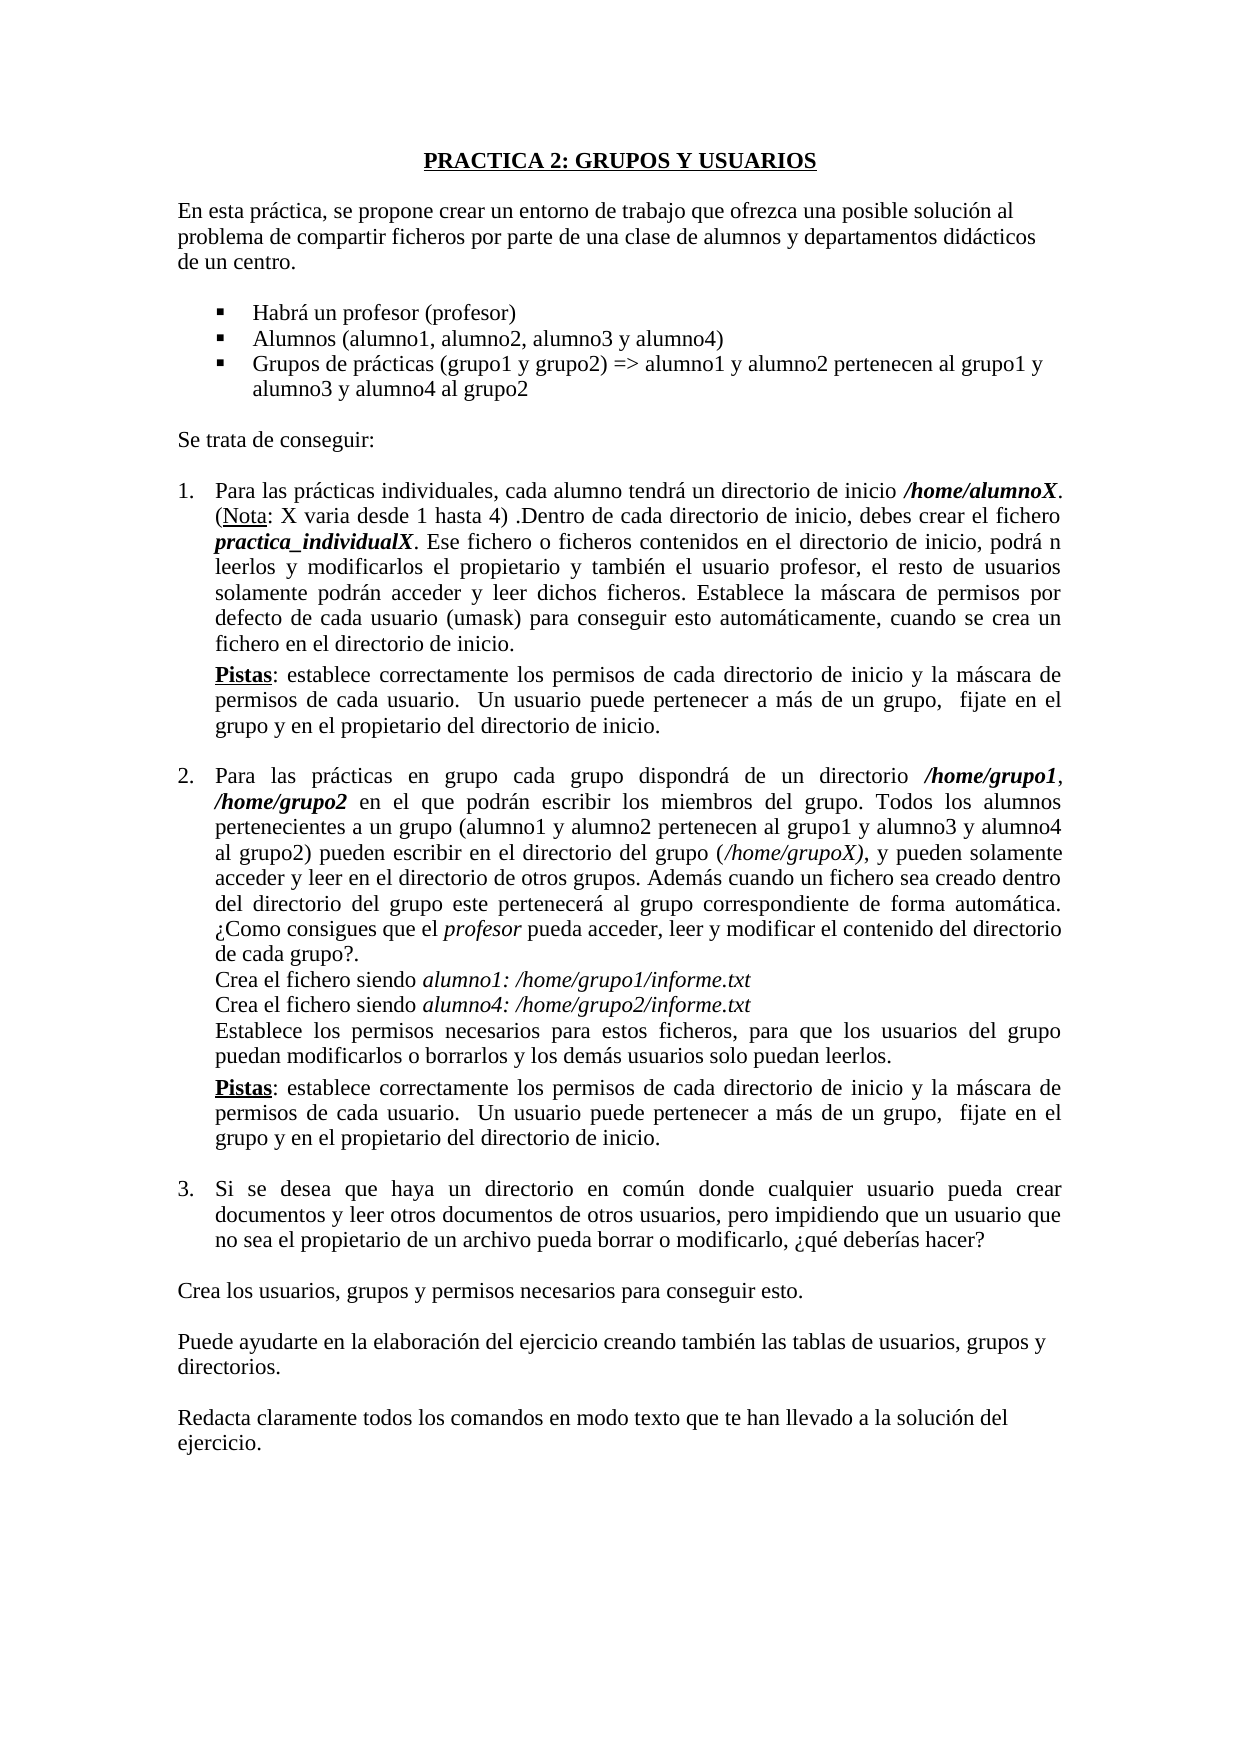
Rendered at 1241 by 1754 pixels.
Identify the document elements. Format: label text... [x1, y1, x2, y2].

list Pistas: establece correctamente los permisos de cada directorio de inicio y la máscara de permisos de cada usuario. Un usuario puede pertenecer a más de un grupo, fijate en el grupo y en el propietario del directorio de inicio. [177, 662, 1063, 738]
list Grupos de prácticas (grupo1 y grupo2) => alumno1 y alumno2 pertenecen al grupo1 y alumno3 y alumno4 al grupo2 [215, 351, 1063, 402]
list Para las prácticas individuales, cada alumno tendrá un directorio de inicio /home/alumnoX. (Nota: X varia desde 1 hasta 4) .Dentro de cada directorio de inicio, debes crear el fichero practica_individualX. Ese fichero o ficheros contenidos en el directorio de inicio, podrá n leerlos y modificarlos el propietario y también el usuario profesor, el resto de usuarios solamente podrán acceder y leer dichos ficheros. Establece la máscara de permisos por defecto de cada usuario (umask) para conseguir esto automáticamente, cuando se crea un fichero en el directorio de inicio. [177, 478, 1063, 656]
list Si se desea que haya un directorio en común donde cualquier usuario pueda crear documentos y leer otros documentos de otros usuarios, pero impidiendo que un usuario que no sea el propietario de un archivo pueda borrar o modificarlo, ¿qué deberías hacer? [177, 1176, 1063, 1252]
list Establece los permisos necesarios para estos ficheros, para que los usuarios del grupo puedan modificarlos o borrarlos y los demás usuarios solo puedan leerlos. [177, 1018, 1063, 1068]
list Para las prácticas en grupo cada grupo dispondrá de un directorio /home/grupo1, /home/grupo2 en el que podrán escribir los miembros del grupo. Todos los alumnos pertenecientes a un grupo (alumno1 y alumno2 pertenecen al grupo1 y alumno3 y alumno4 al grupo2) pueden escribir en el directorio del grupo (/home/grupoX), y pueden solamente acceder y leer en el directorio de otros grupos. Además cuando un fichero sea creado dentro del directorio del grupo este pertenecerá al grupo correspondiente de forma automática. ¿Como consigues que el profesor pueda acceder, leer y modificar el contenido del directorio de cada grupo?. [177, 763, 1063, 967]
list Pistas: establece correctamente los permisos de cada directorio de inicio y la máscara de permisos de cada usuario. Un usuario puede pertenecer a más de un grupo, fijate en el grupo y en el propietario del directorio de inicio. [177, 1074, 1063, 1151]
list Crea el fichero siendo alumno1: /home/grupo1/informe.txt [177, 967, 1063, 992]
text Puede ayudarte en la elaboración del ejercicio creando también las tablas de usuarios, grupos y directorios. [177, 1329, 1063, 1379]
text En esta práctica, se propone crear un entorno de trabajo que ofrezca una posible solución al problema de compartir ficheros por parte de una clase de alumnos y departamentos didácticos de un centro. [177, 198, 1063, 275]
text Redacta claramente todos los comandos en modo texto que te han llevado a la solución del ejercicio. [177, 1405, 1063, 1456]
text Se trata de conseguir: [177, 427, 1063, 453]
text Crea los usuarios, grupos y permisos necesarios para conseguir esto. [177, 1278, 1063, 1303]
list Crea el fichero siendo alumno4: /home/grupo2/informe.txt [177, 992, 1063, 1018]
list Habrá un profesor (profesor) [215, 300, 1063, 326]
subtitle PRACTICA 2: GRUPOS Y USUARIOS [177, 148, 1063, 173]
list Alumnos (alumno1, alumno2, alumno3 y alumno4) [215, 326, 1063, 351]
